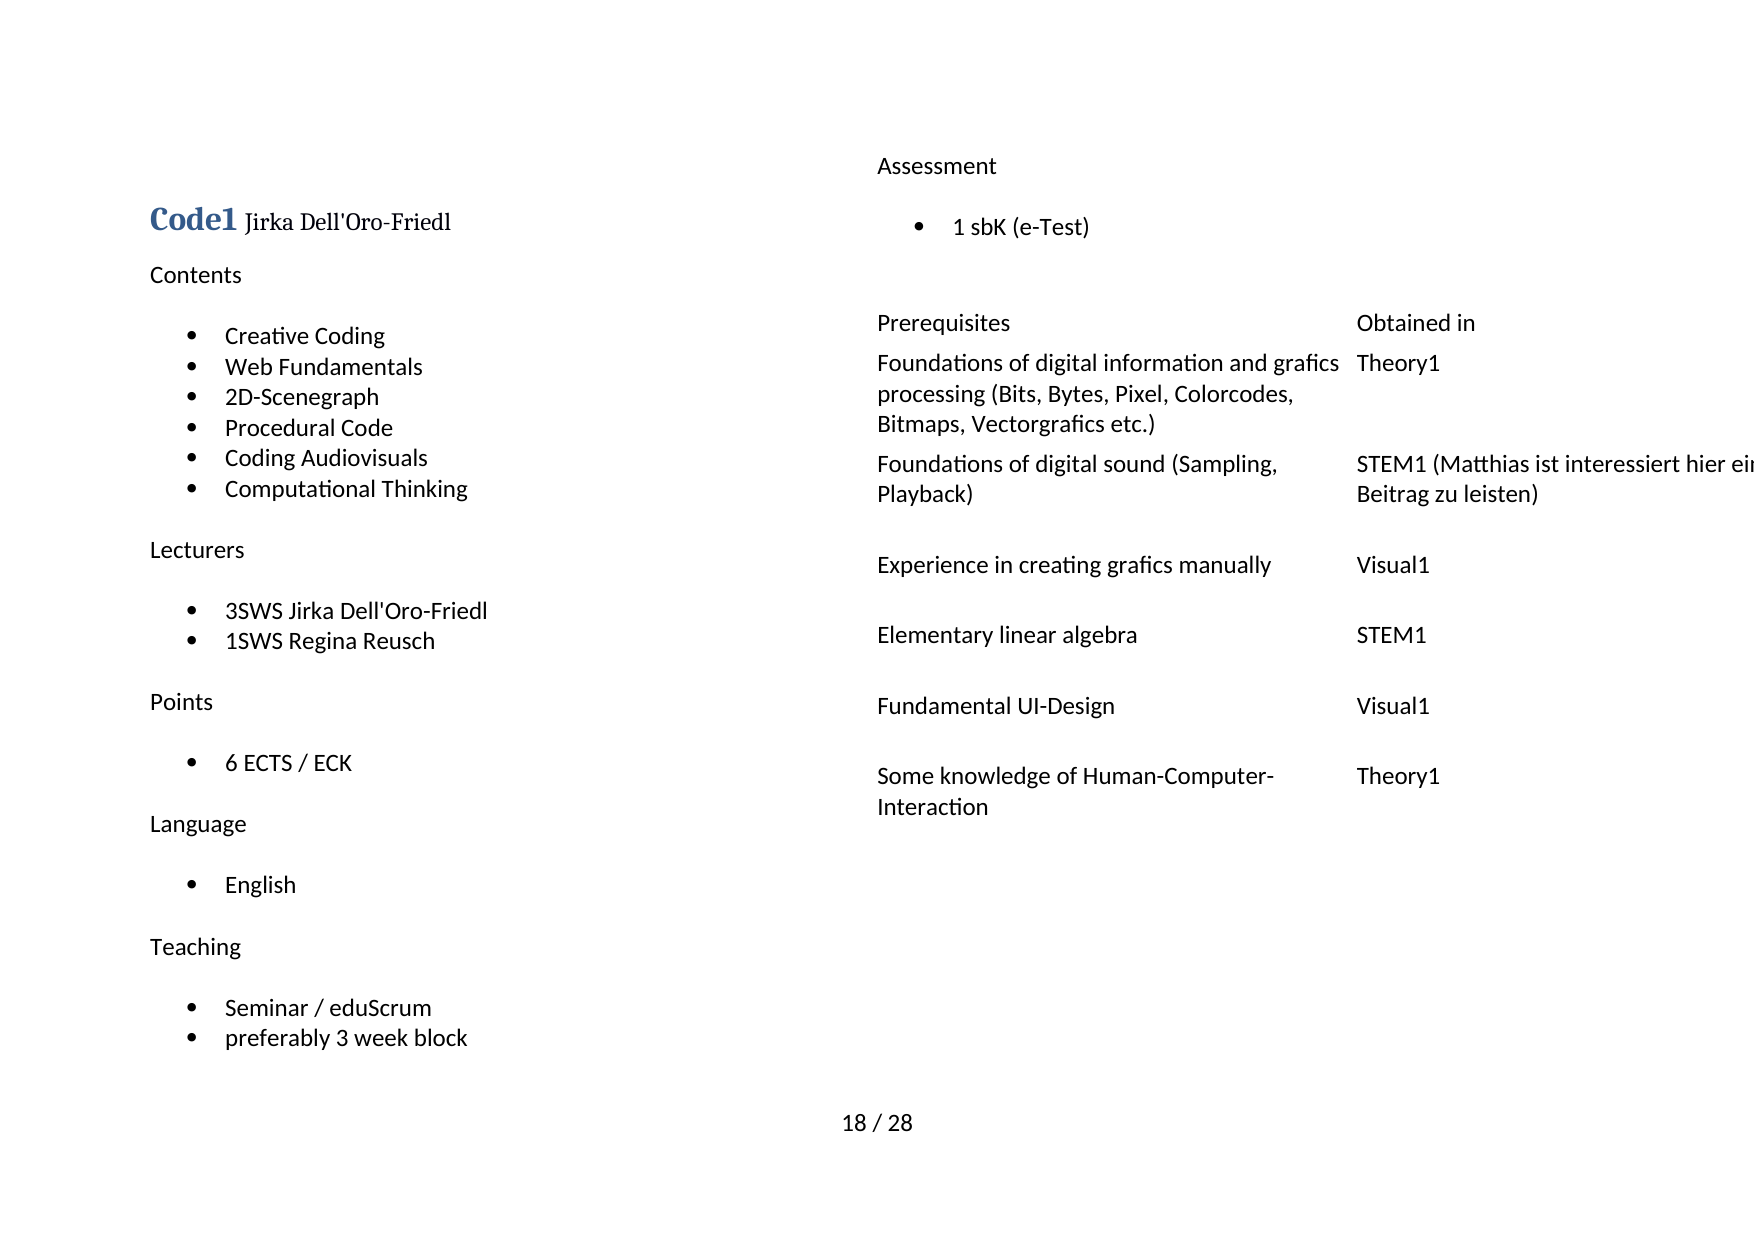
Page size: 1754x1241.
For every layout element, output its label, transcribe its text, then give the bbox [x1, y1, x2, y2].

text Contents [150, 259, 877, 290]
list Computational Thinking [187, 473, 877, 503]
list Seminar / eduScrum [187, 992, 877, 1022]
list Creative Coding [187, 320, 877, 351]
table_cell STEM1 (Matthias ist interessiert hier einen Beitrag zu leisten) [1352, 444, 1754, 544]
list Procedural Code [187, 412, 877, 442]
list Web Fundamentals [187, 351, 877, 381]
table_cell Some knowledge of Human-Computer-Interaction [877, 756, 1352, 826]
list 3SWS Jirka Dell'Oro-Friedl [187, 595, 877, 625]
text Lecturers [150, 534, 877, 564]
text Language [150, 808, 877, 839]
subtitle Code1 Jirka Dell'Oro-Friedl [150, 200, 877, 238]
table_cell Foundations of digital information and grafics processing (Bits, Bytes, Pixel, Colorcodes, Bitmaps, Vectorgrafics etc.) [877, 343, 1352, 443]
table_cell Visual1 [1352, 685, 1754, 756]
list 2D-Scenegraph [187, 381, 877, 412]
table_cell Visual1 [1352, 544, 1754, 615]
list 1 sbK (e-Test) [914, 211, 1604, 242]
list preferably 3 week block [187, 1022, 877, 1053]
text Points [150, 686, 877, 717]
table_header Obtained in [1352, 303, 1754, 342]
list Coding Audiovisuals [187, 442, 877, 473]
table_header Prerequisites [877, 303, 1352, 342]
table_cell Theory1 [1352, 756, 1754, 826]
list 6 ECTS / ECK [187, 747, 877, 778]
list 1SWS Regina Reusch [187, 625, 877, 656]
table_cell Elementary linear algebra [877, 615, 1352, 685]
table_cell Theory1 [1352, 343, 1754, 443]
table_cell Fundamental UI-Design [877, 685, 1352, 756]
text Teaching [150, 931, 877, 961]
text Assessment [877, 150, 1604, 181]
list English [187, 869, 877, 900]
table_cell Foundations of digital sound (Sampling, Playback) [877, 444, 1352, 544]
table_cell STEM1 [1352, 615, 1754, 685]
table_cell Experience in creating grafics manually [877, 544, 1352, 615]
